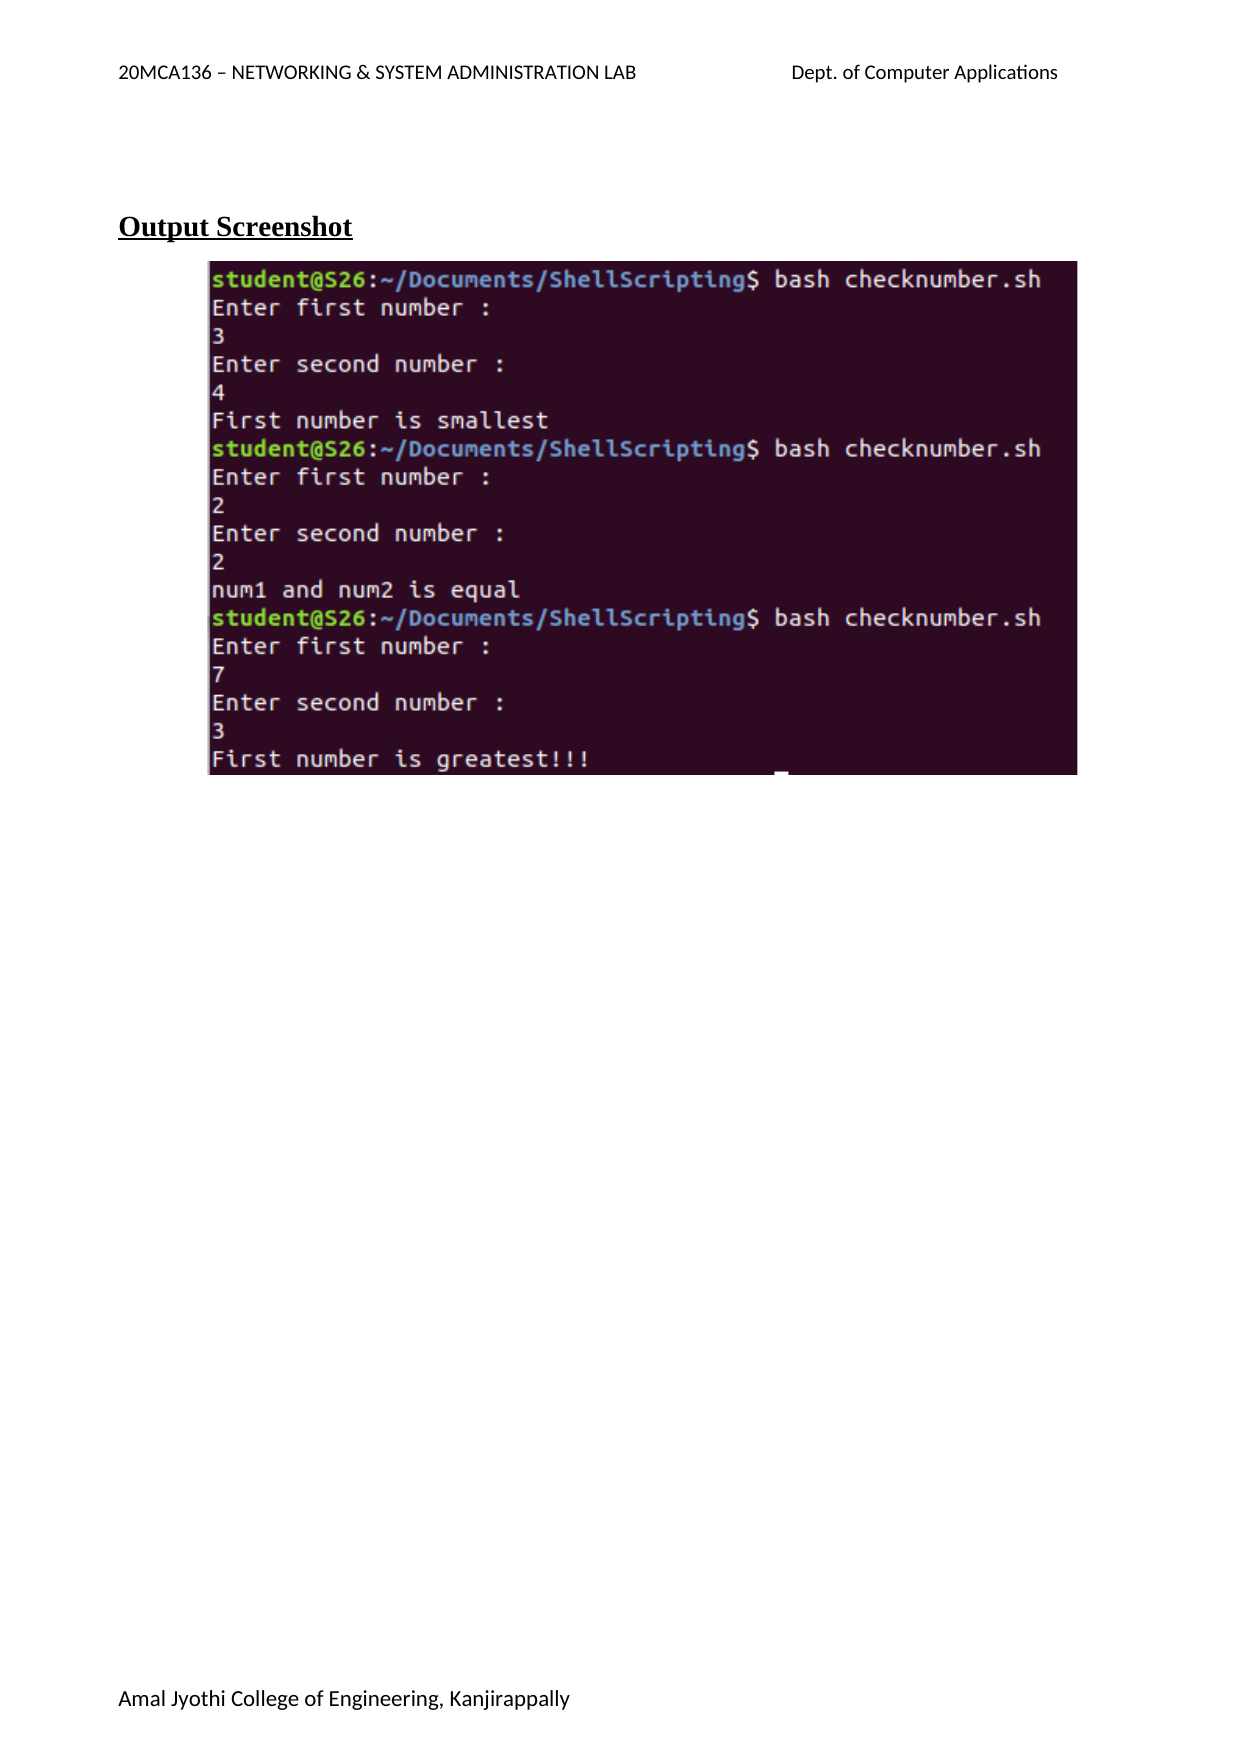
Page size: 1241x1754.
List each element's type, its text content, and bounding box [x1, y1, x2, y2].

text Output Screenshot [118, 209, 1167, 243]
picture [207, 261, 1078, 775]
